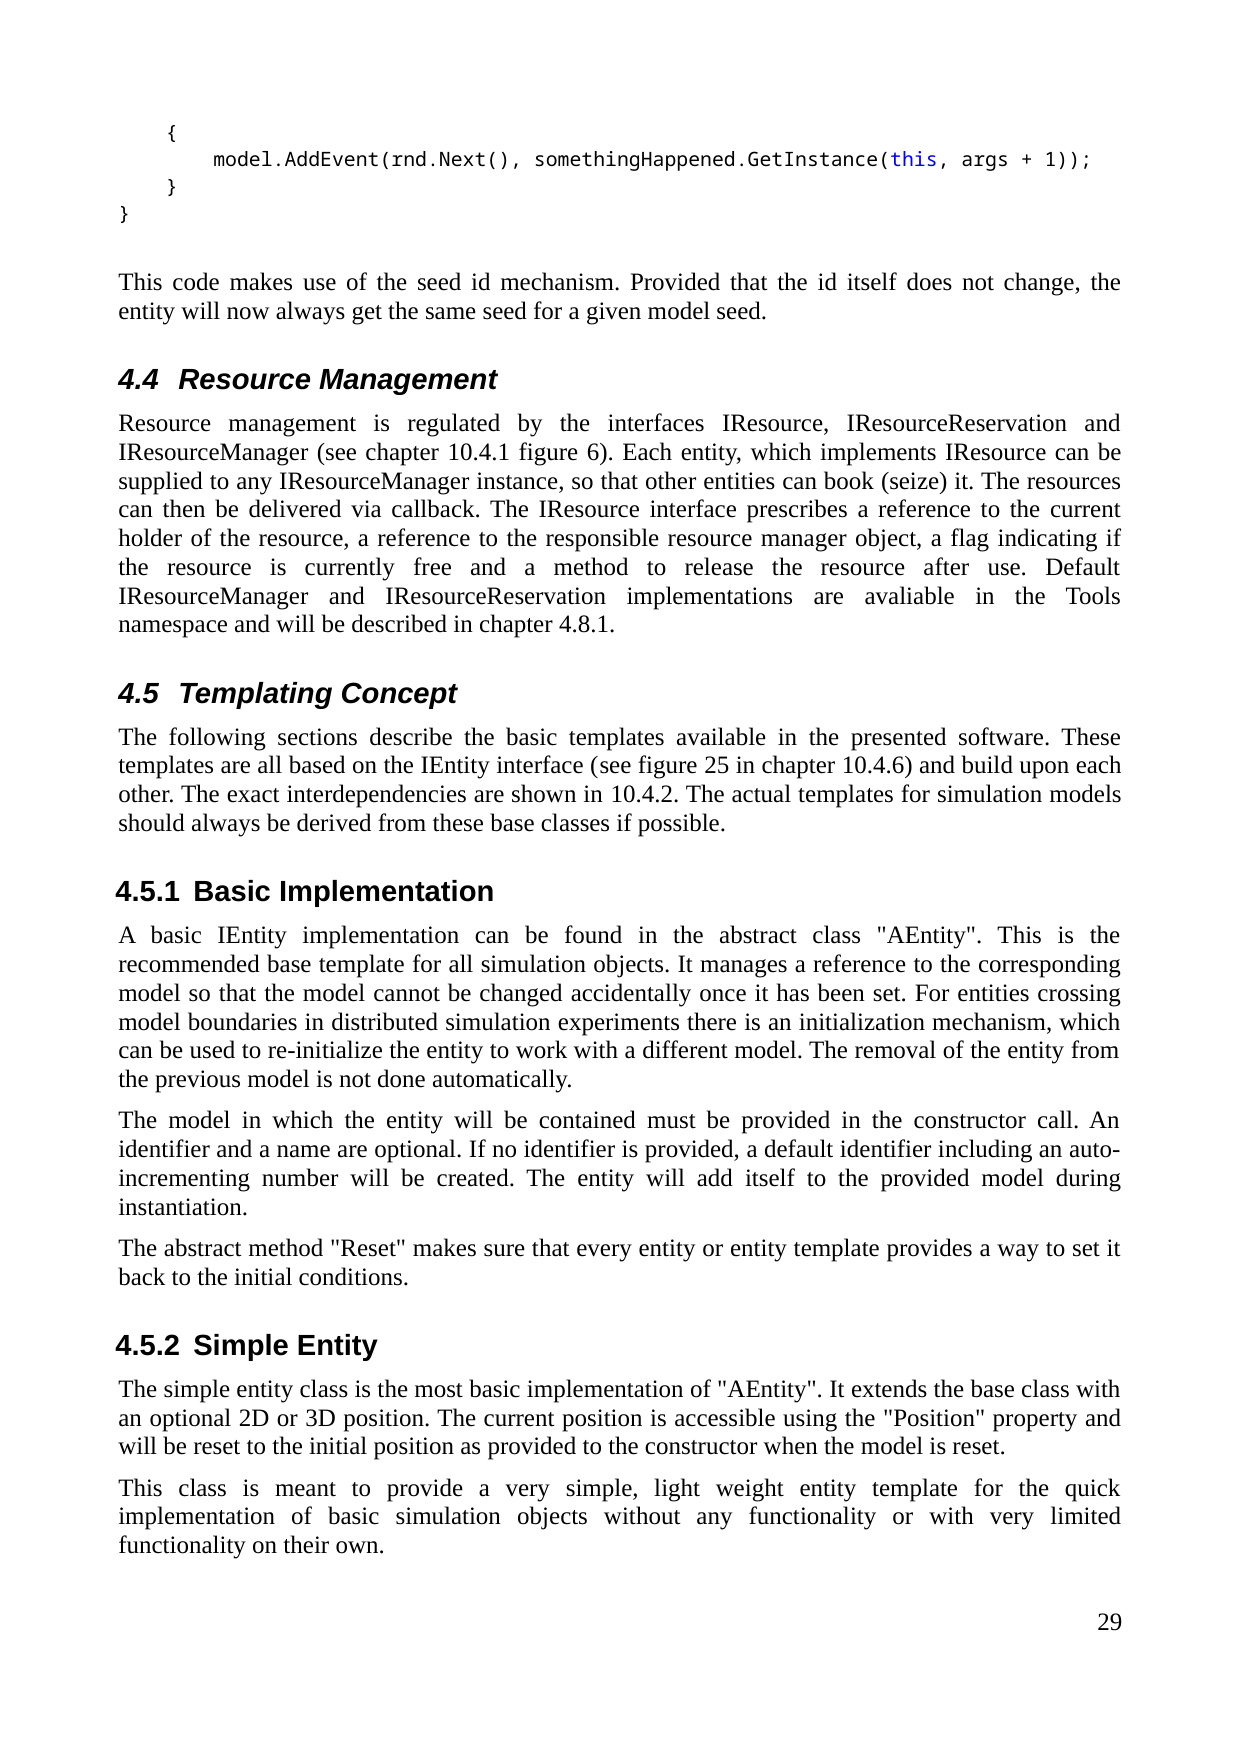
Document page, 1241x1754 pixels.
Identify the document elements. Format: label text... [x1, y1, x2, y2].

text This code makes use of the seed id mechanism. Provided that the id itself does not change, the entity will now always get the same seed for a given model seed. [118, 267, 1122, 325]
subtitle Basic Implementation [115, 874, 1122, 908]
subtitle Templating Concept [118, 676, 1122, 709]
subtitle Resource Management [118, 362, 1122, 396]
text model.AddEvent(rnd.Next(), somethingHappened.GetInstance(this, args + 1)); [118, 145, 1122, 172]
text { [118, 118, 1122, 145]
text The model in which the entity will be contained must be provided in the constructor call. An identifier and a name are optional. If no identifier is provided, a default identifier including an auto-incrementing number will be created. The entity will add itself to the provided model during instantiation. [118, 1105, 1122, 1220]
text The simple entity class is the most basic implementation of "AEntity". It extends the base class with an optional 2D or 3D position. The current position is accessible using the "Position" property and will be reset to the initial position as provided to the constructor when the model is reset. [118, 1374, 1122, 1460]
text Resource management is regulated by the interfaces IResource, IResourceReservation and IResourceManager (see chapter 10.4.1 figure 6). Each entity, which implements IResource can be supplied to any IResourceManager instance, so that other entities can book (seize) it. The resources can then be delivered via callback. The IResource interface prescribes a reference to the current holder of the resource, a reference to the responsible resource manager object, a flag indicating if the resource is currently free and a method to release the resource after use. Default IResourceManager and IResourceReservation implementations are avaliable in the Tools namespace and will be described in chapter 4.8.1. [118, 408, 1122, 638]
subtitle Simple Entity [115, 1328, 1122, 1361]
text The following sections describe the basic templates available in the presented software. These templates are all based on the IEntity interface (see figure 25 in chapter 10.4.6) and build upon each other. The exact interdependencies are shown in 10.4.2. The actual templates for simulation models should always be derived from these base classes if possible. [118, 722, 1122, 837]
text } [118, 199, 1122, 226]
text A basic IEntity implementation can be found in the abstract class "AEntity". This is the recommended base template for all simulation objects. It manages a reference to the corresponding model so that the model cannot be changed accidentally once it has been set. For entities crossing model boundaries in distributed simulation experiments there is an initialization mechanism, which can be used to re-initialize the entity to work with a different model. The removal of the entity from the previous model is not done automatically. [118, 920, 1122, 1093]
text The abstract method "Reset" makes sure that every entity or entity template provides a way to set it back to the initial conditions. [118, 1233, 1122, 1290]
text } [118, 172, 1122, 199]
text This class is meant to provide a very simple, light weight entity template for the quick implementation of basic simulation objects without any functionality or with very limited functionality on their own. [118, 1473, 1122, 1559]
